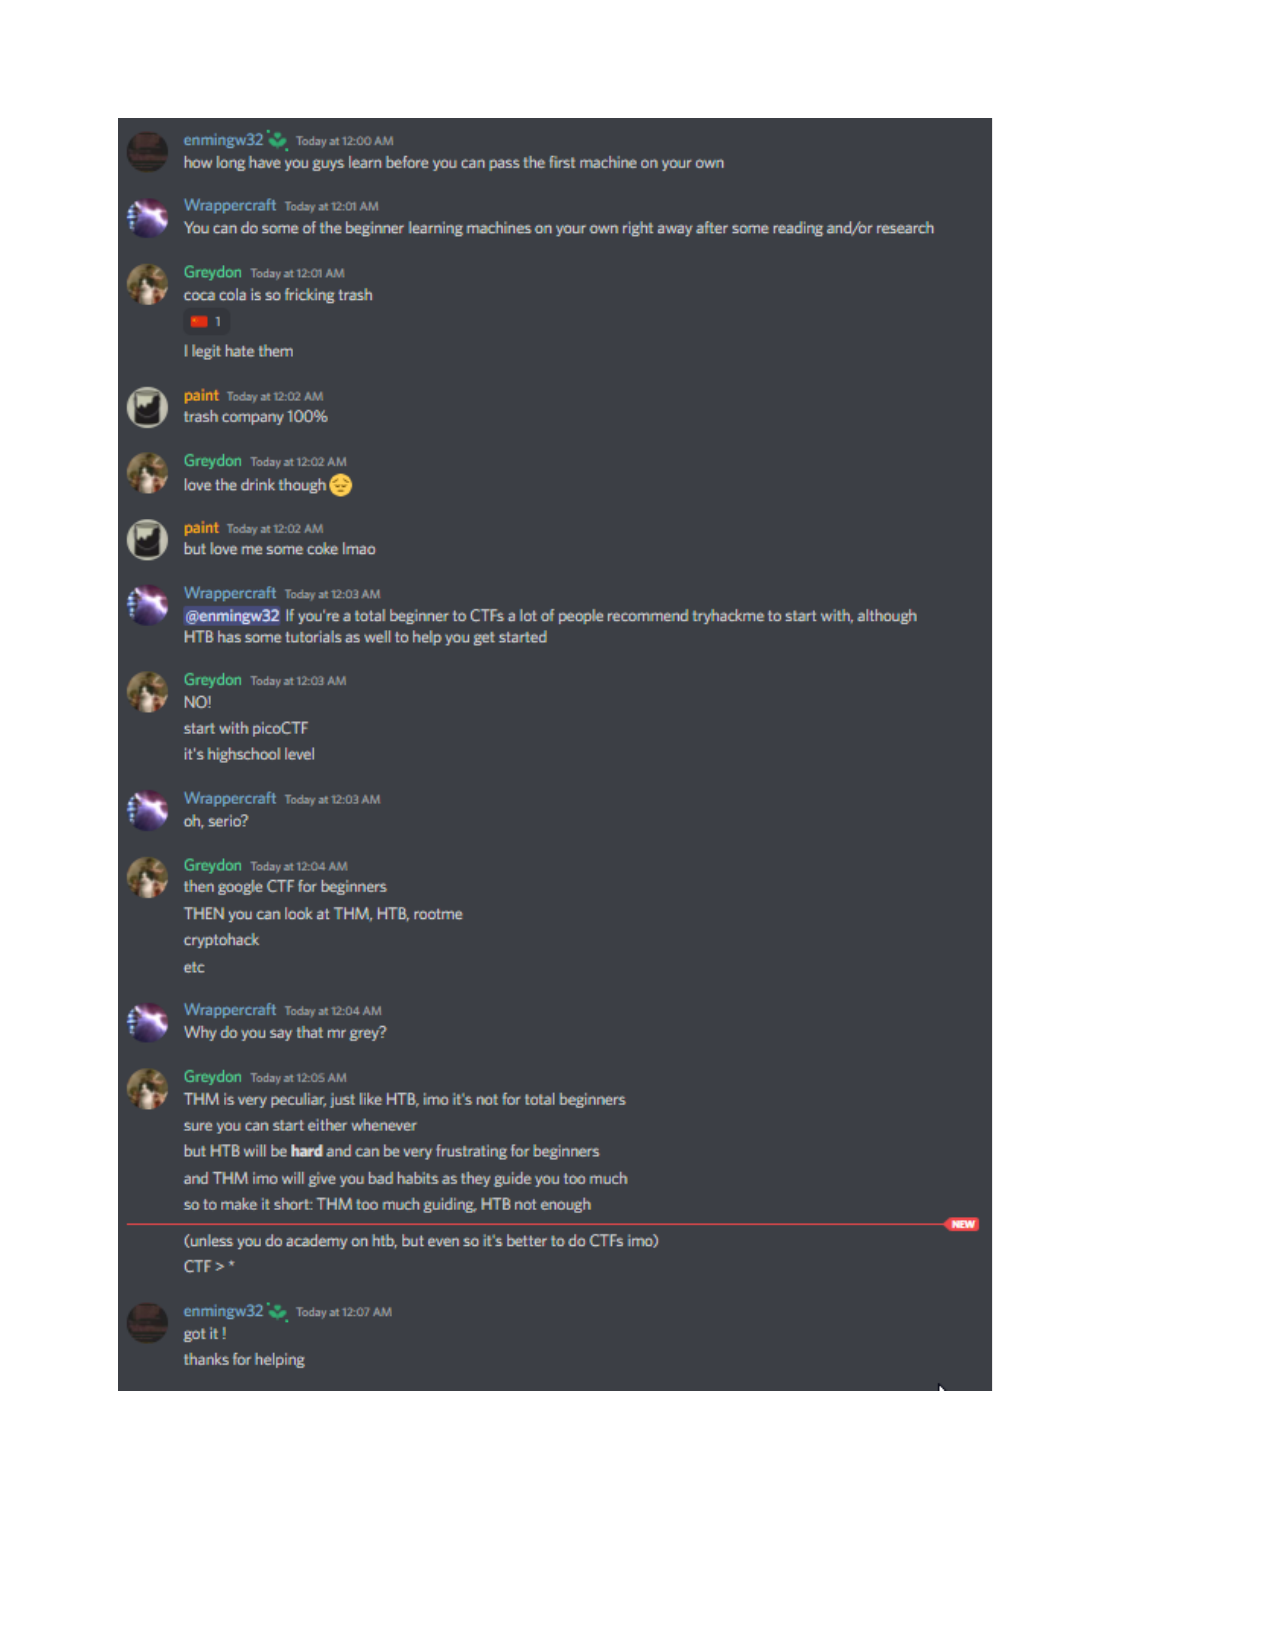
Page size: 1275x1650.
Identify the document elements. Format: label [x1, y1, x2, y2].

picture [118, 118, 993, 1391]
